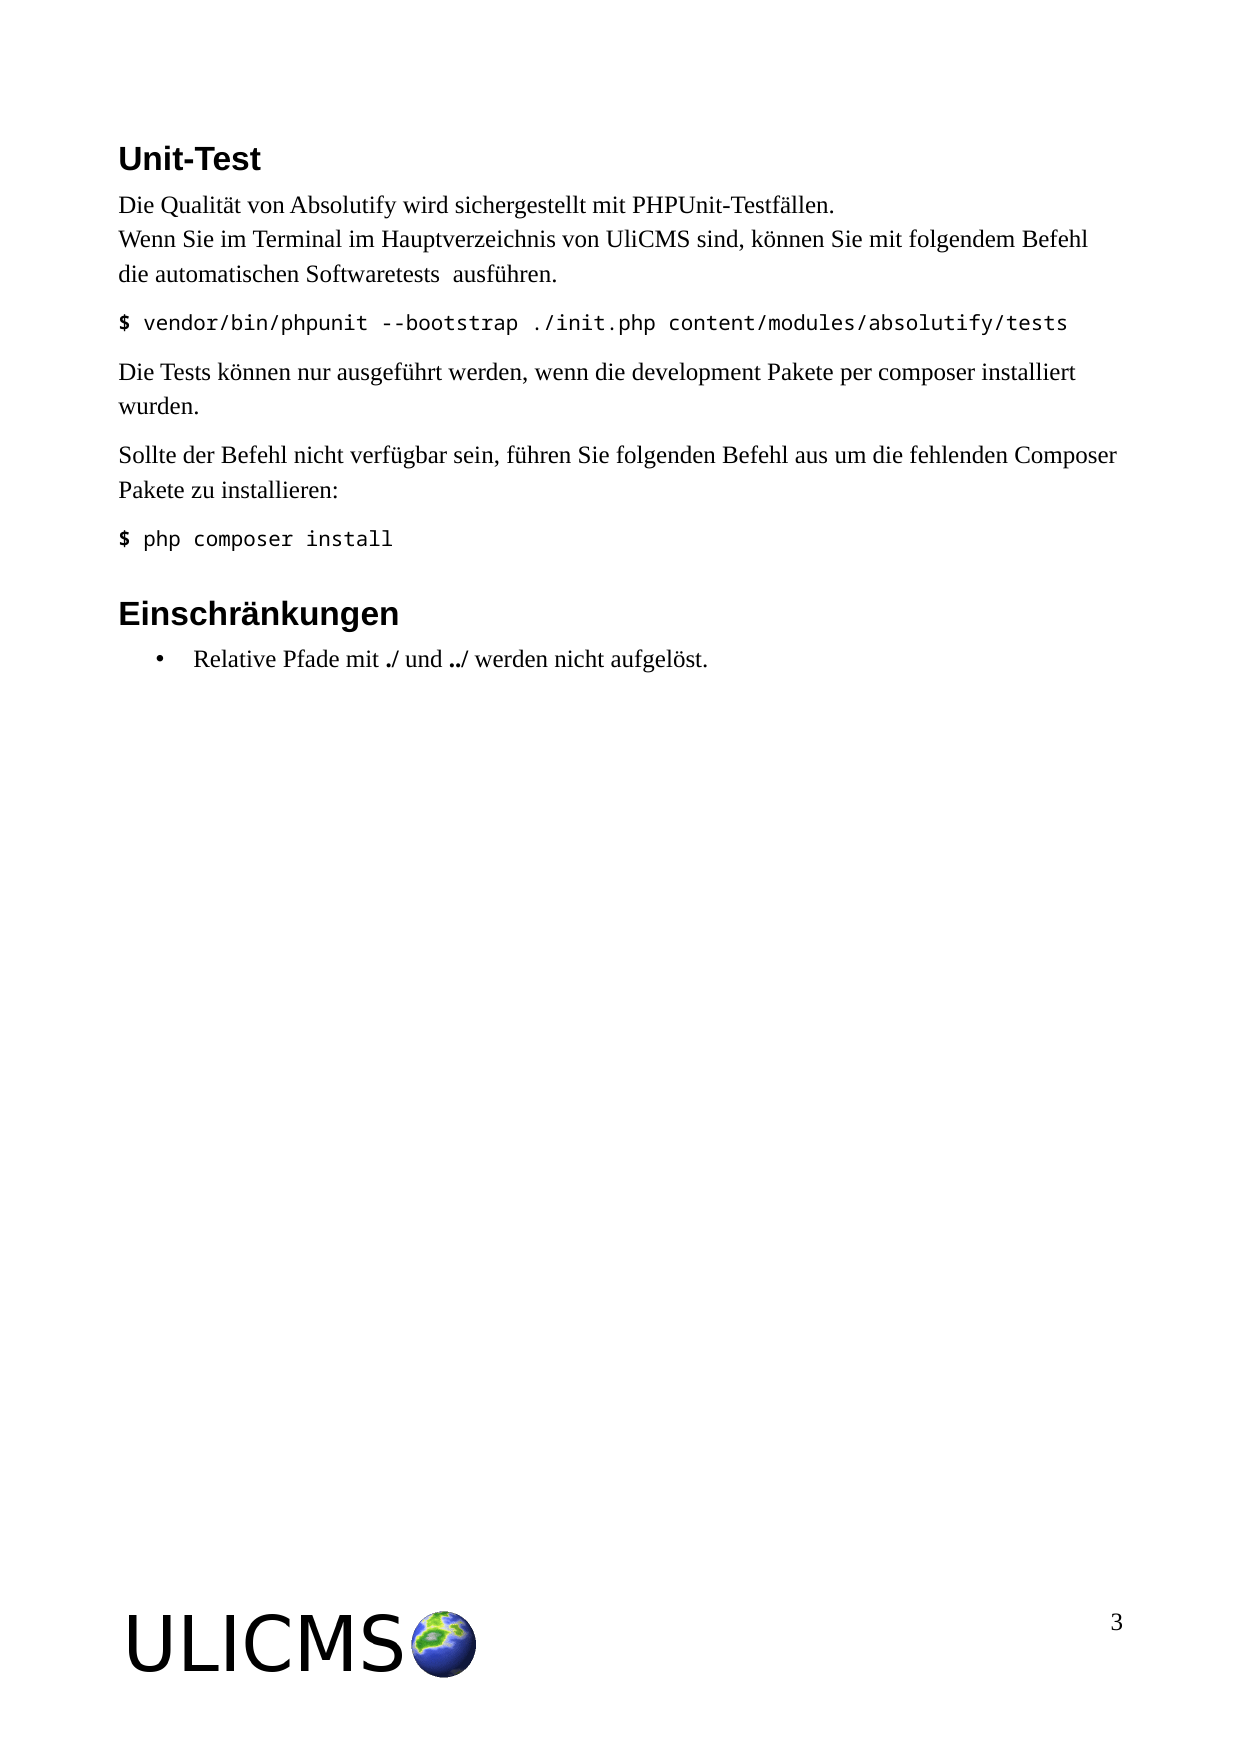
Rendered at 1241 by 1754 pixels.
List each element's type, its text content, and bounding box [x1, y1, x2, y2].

text Die Qualität von Absolutify wird sichergestellt mit PHPUnit-Testfällen. Wenn Sie im Terminal im Hauptverzeichnis von UliCMS sind, können Sie mit folgendem Befehl die automatischen Softwaretests ausführen. [118, 190, 1123, 288]
text Sollte der Befehl nicht verfügbar sein, führen Sie folgenden Befehl aus um die fehlenden Composer Pakete zu installieren: [118, 440, 1123, 503]
list Relative Pfade mit ./ und ../ werden nicht aufgelöst. [156, 644, 1123, 673]
subtitle Einschränkungen [118, 593, 1123, 632]
text $ php composer install [118, 524, 1123, 552]
subtitle Unit-Test [118, 139, 1123, 178]
picture [118, 1607, 479, 1681]
text Die Tests können nur ausgeführt werden, wenn die development Pakete per composer installiert wurden. [118, 357, 1123, 420]
text $ vendor/bin/phpunit --bootstrap ./init.php content/modules/absolutify/tests [118, 308, 1123, 337]
